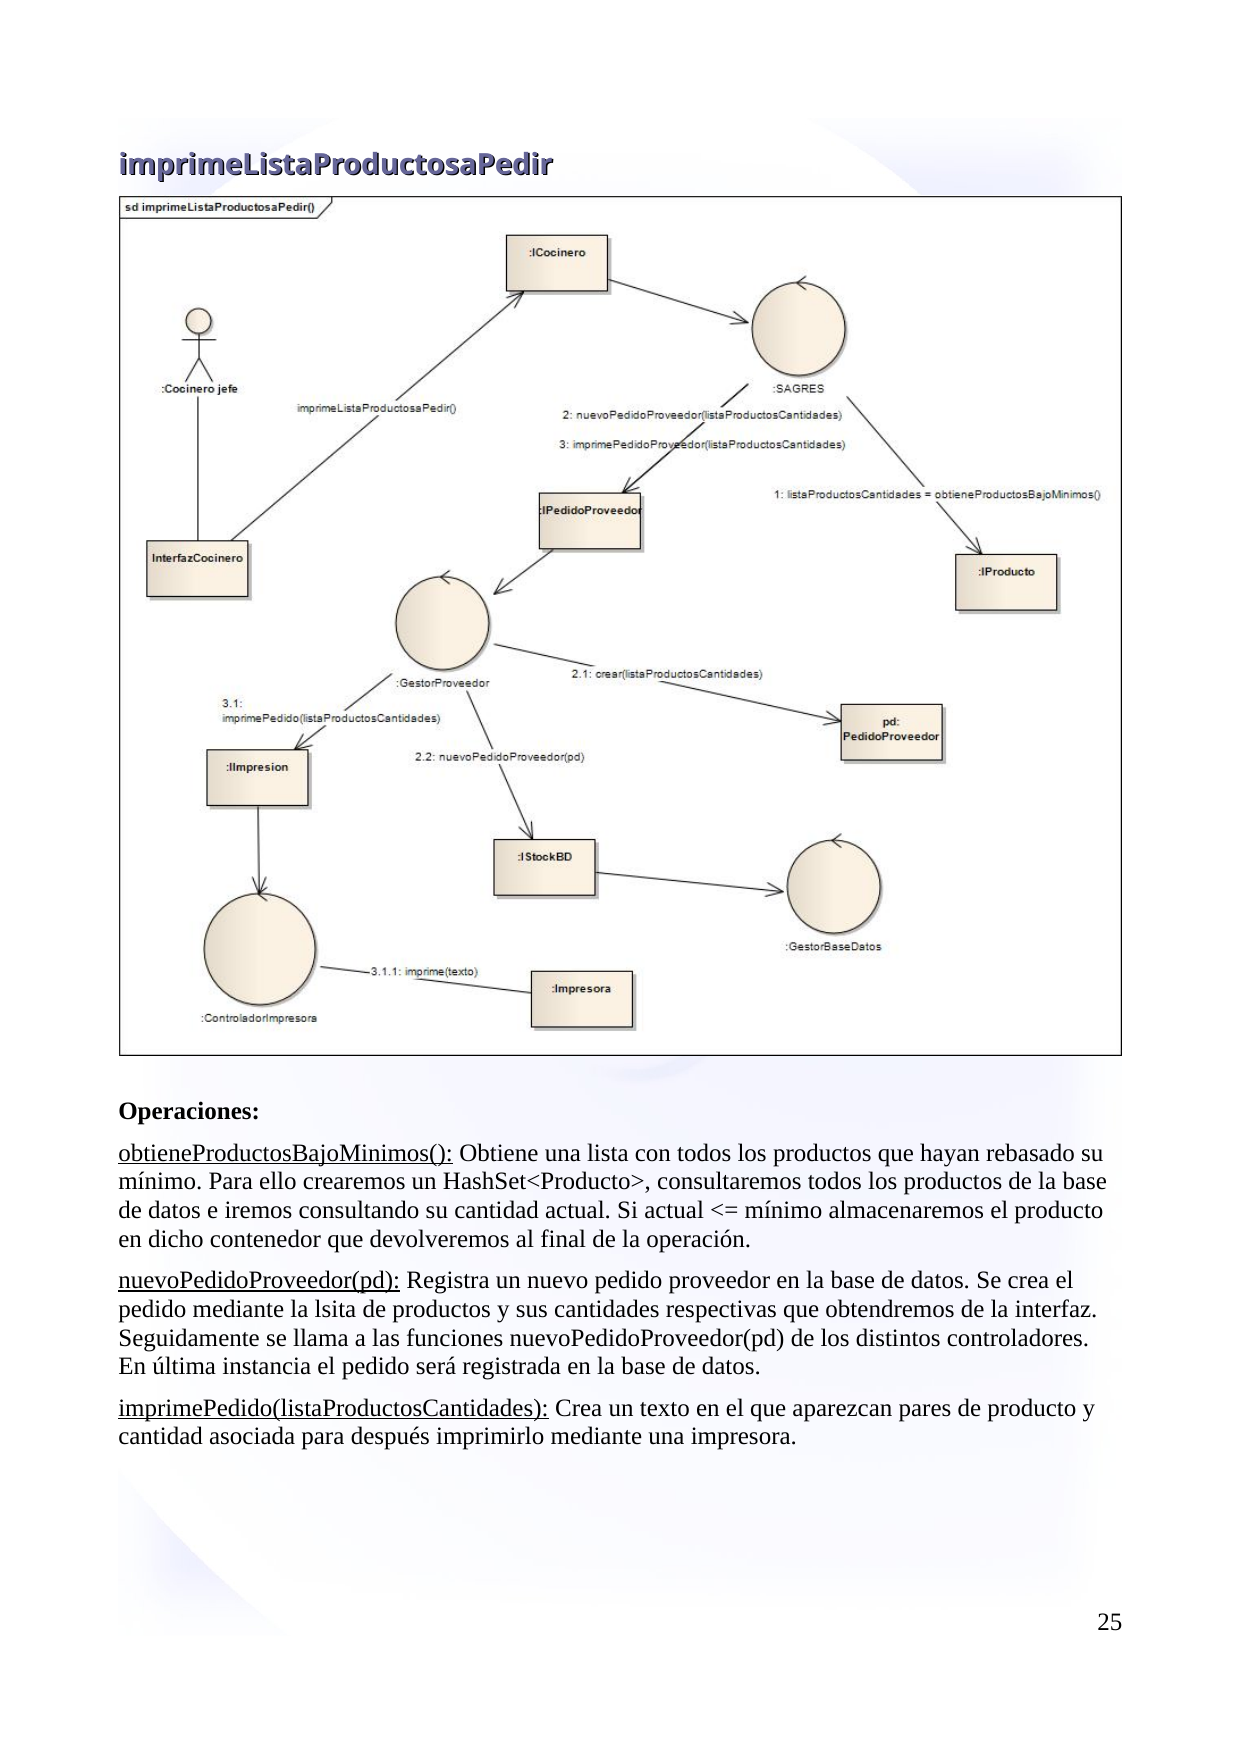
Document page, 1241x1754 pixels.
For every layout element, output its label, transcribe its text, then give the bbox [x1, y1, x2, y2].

picture [118, 1253, 1122, 1265]
picture [118, 183, 1122, 1096]
text obtieneProductosBajoMinimos(): Obtiene una lista con todos los productos que hayan rebasado su mínimo. Para ello crearemos un HashSet<Producto>, consultaremos todos los productos de la base de datos e iremos consultando su cantidad actual. Si actual <= mínimo almacenaremos el producto en dicho contenedor que devolveremos al final de la operación. [118, 1138, 1122, 1253]
subtitle imprimeListaProductosaPedir [118, 143, 1122, 183]
text Operaciones: [118, 1096, 1122, 1125]
picture [118, 1125, 1122, 1138]
text nuevoPedidoProveedor(pd): Registra un nuevo pedido proveedor en la base de datos. Se crea el pedido mediante la lsita de productos y sus cantidades respectivas que obtendremos de la interfaz. Seguidamente se llama a las funciones nuevoPedidoProveedor(pd) de los distintos controladores. En última instancia el pedido será registrada en la base de datos. [118, 1265, 1122, 1380]
text imprimePedido(listaProductosCantidades): Crea un texto en el que aparezcan pares de producto y cantidad asociada para después imprimirlo mediante una impresora. [118, 1393, 1122, 1450]
picture [118, 1450, 1122, 1636]
picture [118, 1380, 1122, 1393]
picture [118, 118, 1122, 143]
